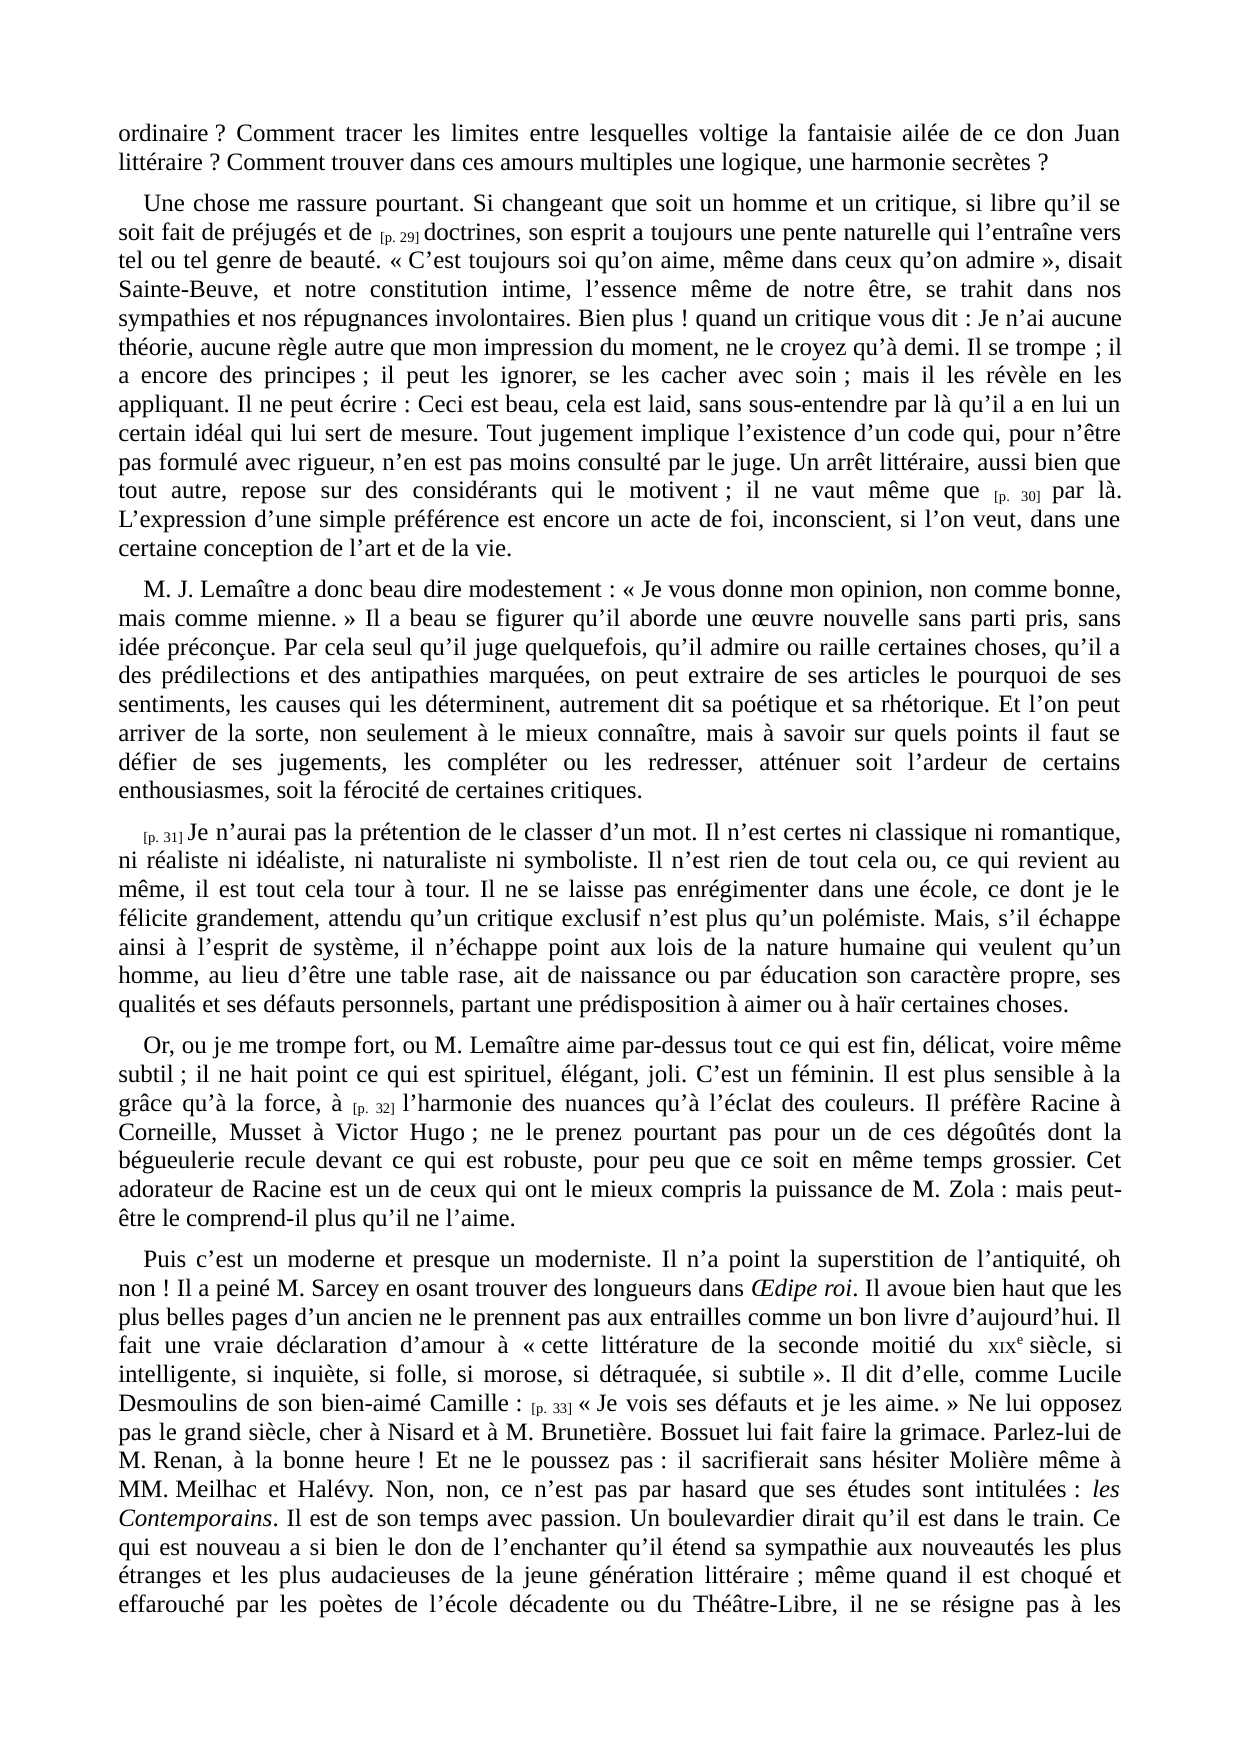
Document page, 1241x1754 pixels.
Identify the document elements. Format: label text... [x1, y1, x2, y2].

text ordinaire ? Comment tracer les limites entre lesquelles voltige la fantaisie ailée de ce don Juan littéraire ? Comment trouver dans ces amours multiples une logique, une harmonie secrètes ? [118, 118, 1122, 176]
text Or, ou je me trompe fort, ou M. Lemaître aime par-dessus tout ce qui est fin, délicat, voire même subtil ; il ne hait point ce qui est spirituel, élégant, joli. C’est un féminin. Il est plus sensible à la grâce qu’à la force, à [p. 32] l’harmonie des nuances qu’à l’éclat des couleurs. Il préfère Racine à Corneille, Musset à Victor Hugo ; ne le prenez pourtant pas pour un de ces dégoûtés dont la bégueulerie recule devant ce qui est robuste, pour peu que ce soit en même temps grossier. Cet adorateur de Racine est un de ceux qui ont le mieux compris la puissance de M. Zola : mais peut-être le comprend-il plus qu’il ne l’aime. [118, 1031, 1122, 1232]
text Puis c’est un moderne et presque un moderniste. Il n’a point la superstition de l’antiquité, oh non ! Il a peiné M. Sarcey en osant trouver des longueurs dans Œdipe roi. Il avoue bien haut que les plus belles pages d’un ancien ne le prennent pas aux entrailles comme un bon livre d’aujourd’hui. Il fait une vraie déclaration d’amour à « cette littérature de la seconde moitié du xixe siècle, si intelligente, si inquiète, si folle, si morose, si détraquée, si subtile ». Il dit d’elle, comme Lucile Desmoulins de son bien-aimé Camille : [p. 33] « Je vois ses défauts et je les aime. » Ne lui opposez pas le grand siècle, cher à Nisard et à M. Brunetière. Bossuet lui fait faire la grimace. Parlez-lui de M. Renan, à la bonne heure ! Et ne le poussez pas : il sacrifierait sans hésiter Molière même à MM. Meilhac et Halévy. Non, non, ce n’est pas par hasard que ses études sont intitulées : les Contemporains. Il est de son temps avec passion. Un boulevardier dirait qu’il est dans le train. Ce qui est nouveau a si bien le don de l’enchanter qu’il étend sa sympathie aux nouveautés les plus étranges et les plus audacieuses de la jeune génération littéraire ; même quand il est choqué et effarouché par les poètes de l’école décadente ou du Théâtre-Libre, il ne se résigne pas à les [118, 1244, 1122, 1618]
text M. J. Lemaître a donc beau dire modestement : « Je vous donne mon opinion, non comme bonne, mais comme mienne. » Il a beau se figurer qu’il aborde une œuvre nouvelle sans parti pris, sans idée préconçue. Par cela seul qu’il juge quelquefois, qu’il admire ou raille certaines choses, qu’il a des prédilections et des antipathies marquées, on peut extraire de ses articles le pourquoi de ses sentiments, les causes qui les déterminent, autrement dit sa poétique et sa rhétorique. Et l’on peut arriver de la sorte, non seulement à le mieux connaître, mais à savoir sur quels points il faut se défier de ses jugements, les compléter ou les redresser, atténuer soit l’ardeur de certains enthousiasmes, soit la férocité de certaines critiques. [118, 574, 1122, 804]
text Une chose me rassure pourtant. Si changeant que soit un homme et un critique, si libre qu’il se soit fait de préjugés et de [p. 29] doctrines, son esprit a toujours une pente naturelle qui l’entraîne vers tel ou tel genre de beauté. « C’est toujours soi qu’on aime, même dans ceux qu’on admire », disait Sainte-Beuve, et notre constitution intime, l’essence même de notre être, se trahit dans nos sympathies et nos répugnances involontaires. Bien plus ! quand un critique vous dit : Je n’ai aucune théorie, aucune règle autre que mon impression du moment, ne le croyez qu’à demi. Il se trompe ; il a encore des principes ; il peut les ignorer, se les cacher avec soin ; mais il les révèle en les appliquant. Il ne peut écrire : Ceci est beau, cela est laid, sans sous-entendre par là qu’il a en lui un certain idéal qui lui sert de mesure. Tout jugement implique l’existence d’un code qui, pour n’être pas formulé avec rigueur, n’en est pas moins consulté par le juge. Un arrêt littéraire, aussi bien que tout autre, repose sur des considérants qui le motivent ; il ne vaut même que [p. 30] par là. L’expression d’une simple préférence est encore un acte de foi, inconscient, si l’on veut, dans une certaine conception de l’art et de la vie. [118, 188, 1122, 562]
text [p. 31] Je n’aurai pas la prétention de le classer d’un mot. Il n’est certes ni classique ni romantique, ni réaliste ni idéaliste, ni naturaliste ni symboliste. Il n’est rien de tout cela ou, ce qui revient au même, il est tout cela tour à tour. Il ne se laisse pas enrégimenter dans une école, ce dont je le félicite grandement, attendu qu’un critique exclusif n’est plus qu’un polémiste. Mais, s’il échappe ainsi à l’esprit de système, il n’échappe point aux lois de la nature humaine qui veulent qu’un homme, au lieu d’être une table rase, ait de naissance ou par éducation son caractère propre, ses qualités et ses défauts personnels, partant une prédisposition à aimer ou à haïr certaines choses. [118, 817, 1122, 1018]
